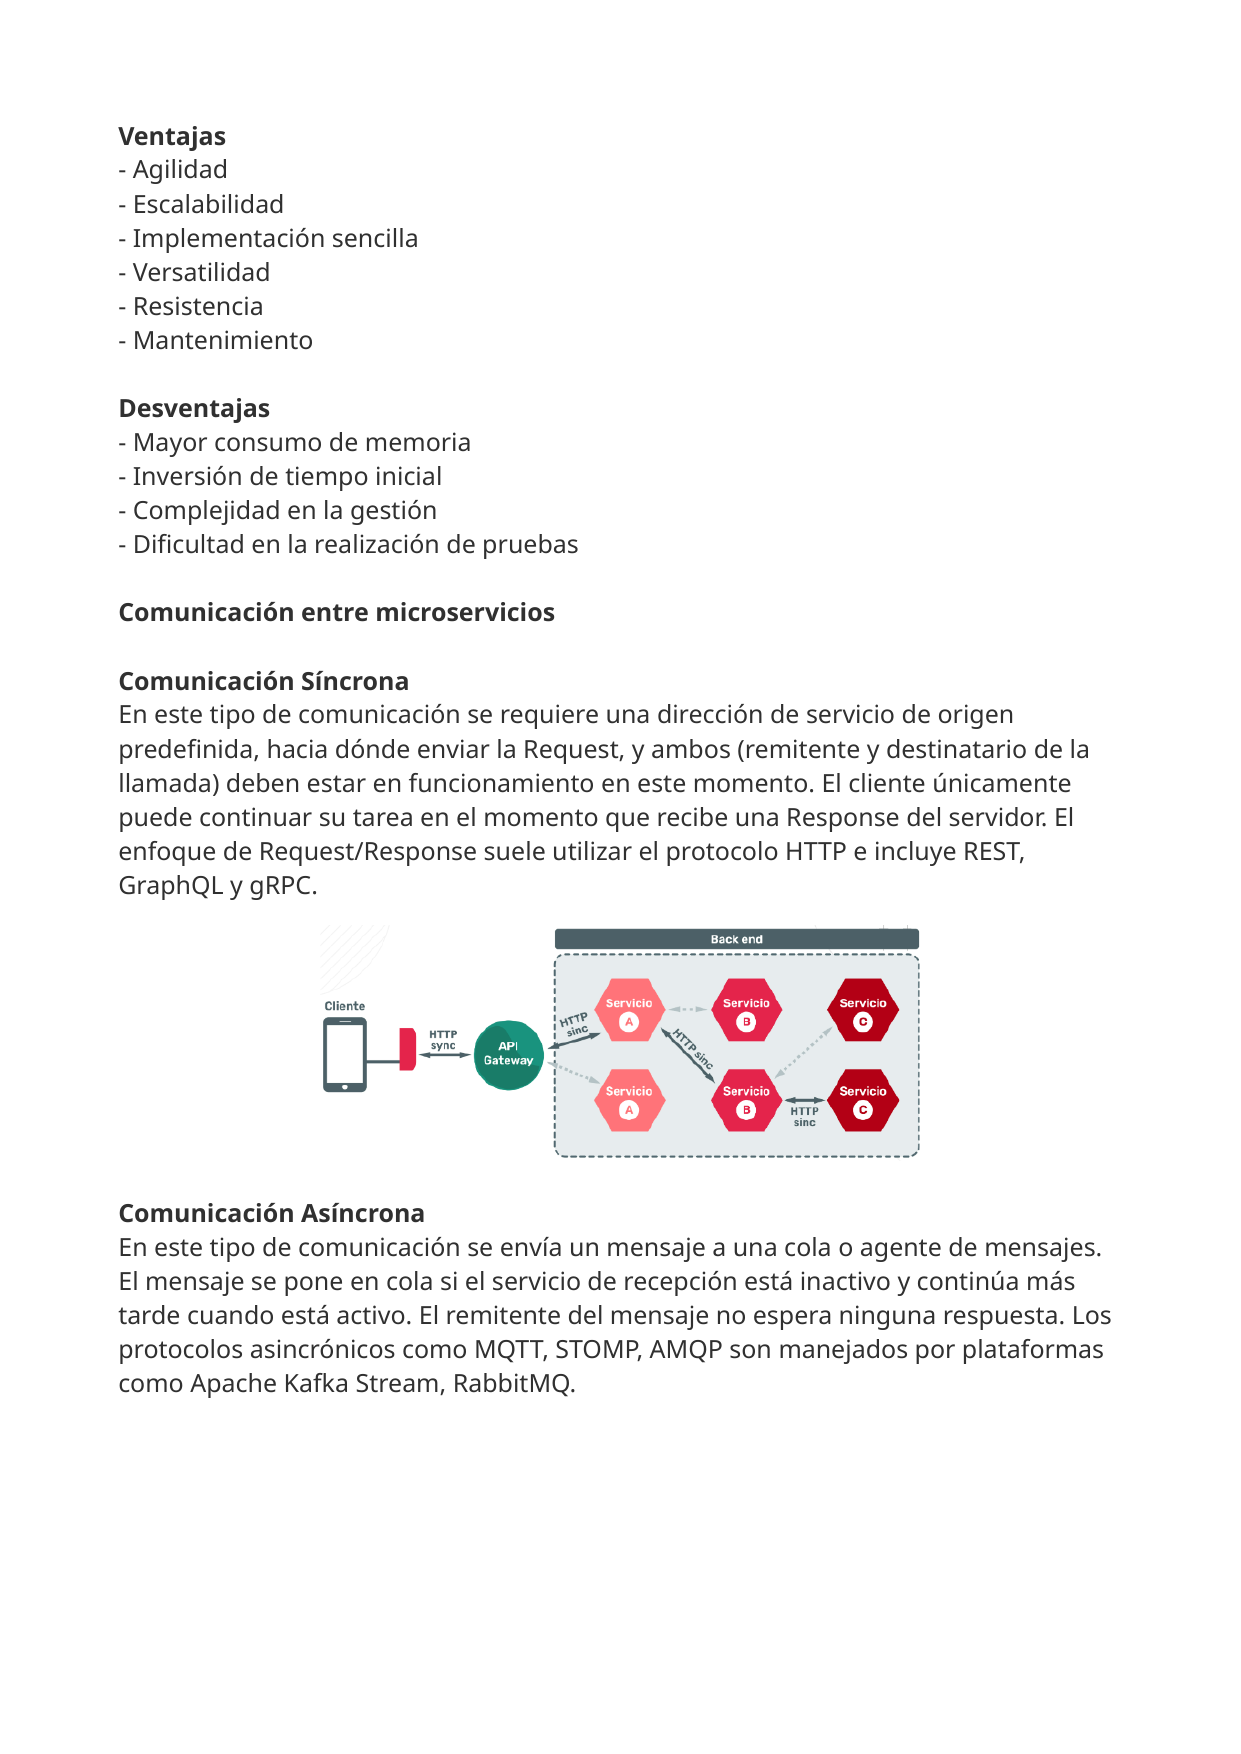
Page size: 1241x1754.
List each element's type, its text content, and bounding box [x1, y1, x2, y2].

text - Agilidad [118, 152, 1122, 186]
text Ventajas [118, 118, 1122, 152]
text - Inversión de tiempo inicial [118, 459, 1122, 493]
text - Versatilidad [118, 254, 1122, 288]
text - Resistencia [118, 288, 1122, 322]
text Comunicación entre microservicios [118, 595, 1122, 629]
text - Mayor consumo de memoria [118, 425, 1122, 459]
text - Dificultad en la realización de pruebas [118, 527, 1122, 561]
text En este tipo de comunicación se requiere una dirección de servicio de origen predefinida, hacia dónde enviar la Request, y ambos (remitente y destinatario de la llamada) deben estar en funcionamiento en este momento. El cliente únicamente puede continuar su tarea en el momento que recibe una Response del servidor. El enfoque de Request/Response suele utilizar el protocolo HTTP e incluye REST, GraphQL y gRPC. [118, 697, 1122, 902]
text Comunicación Asíncrona [118, 902, 1122, 1230]
text - Mantenimiento [118, 322, 1122, 357]
text - Complejidad en la gestión [118, 493, 1122, 527]
text Desventajas [118, 391, 1122, 425]
text - Escalabilidad [118, 186, 1122, 220]
picture [320, 925, 920, 1161]
text En este tipo de comunicación se envía un mensaje a una cola o agente de mensajes. El mensaje se pone en cola si el servicio de recepción está inactivo y continúa más tarde cuando está activo. El remitente del mensaje no espera ninguna respuesta. Los protocolos asincrónicos como MQTT, STOMP, AMQP son manejados por plataformas como Apache Kafka Stream, RabbitMQ. [118, 1230, 1122, 1400]
text - Implementación sencilla [118, 220, 1122, 254]
text Comunicación Síncrona [118, 663, 1122, 697]
